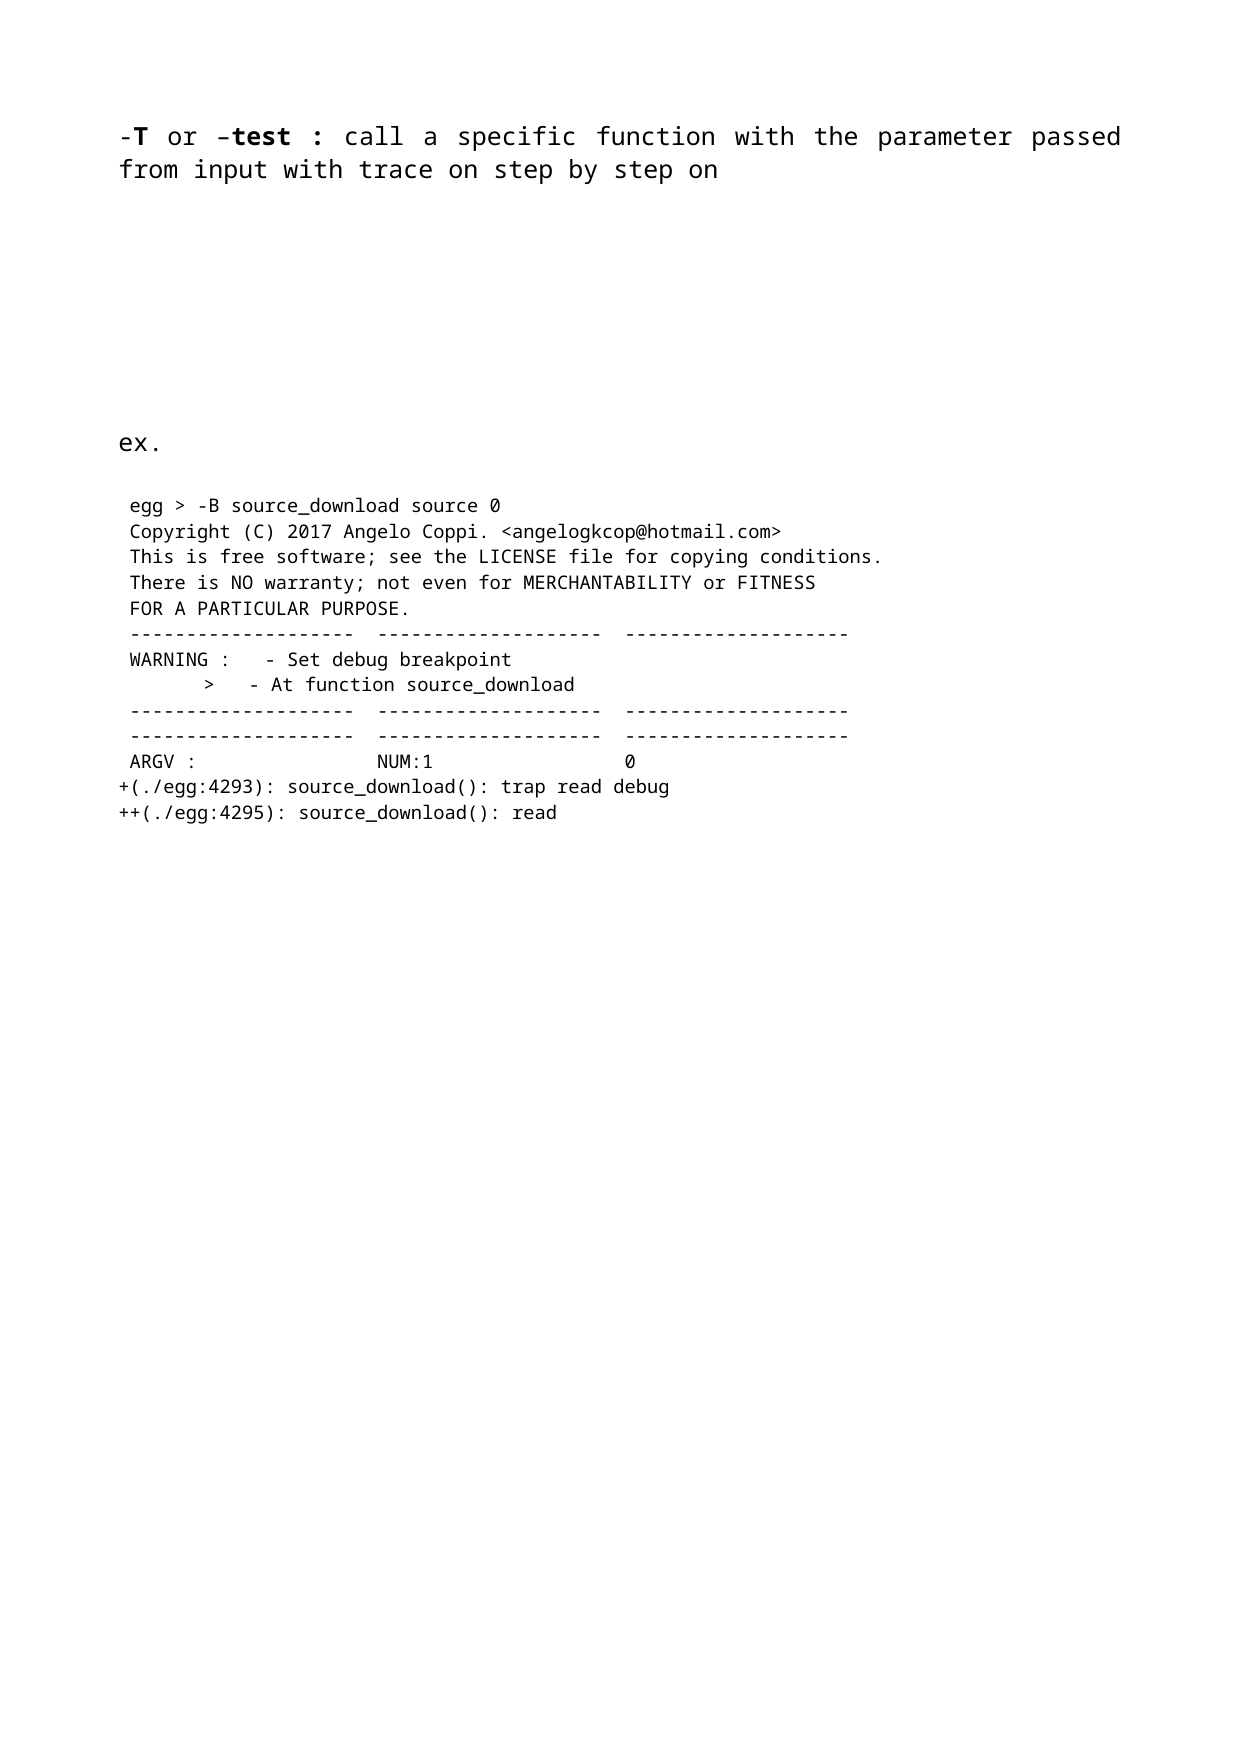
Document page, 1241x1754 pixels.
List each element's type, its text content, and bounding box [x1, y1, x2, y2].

text egg > -B source_download source 0 [118, 493, 1122, 518]
text -------------------- -------------------- -------------------- [118, 620, 1122, 646]
text -------------------- -------------------- -------------------- [118, 722, 1122, 748]
text This is free software; see the LICENSE file for copying conditions. [118, 544, 1122, 569]
text ex. [118, 425, 1122, 459]
text > - At function source_download [118, 671, 1122, 697]
text There is NO warranty; not even for MERCHANTABILITY or FITNESS [118, 569, 1122, 595]
text -T or –test : call a specific function with the parameter passed from input with trace on step by step on [118, 118, 1122, 186]
text ++(./egg:4295): source_download(): read [118, 799, 1122, 824]
text FOR A PARTICULAR PURPOSE. [118, 595, 1122, 620]
text ARGV : NUM:1 0 [118, 748, 1122, 773]
text -------------------- -------------------- -------------------- [118, 697, 1122, 722]
text Copyright (C) 2017 Angelo Coppi. <angelogkcop@hotmail.com> [118, 518, 1122, 544]
text WARNING : - Set debug breakpoint [118, 646, 1122, 671]
text +(./egg:4293): source_download(): trap read debug [118, 773, 1122, 799]
